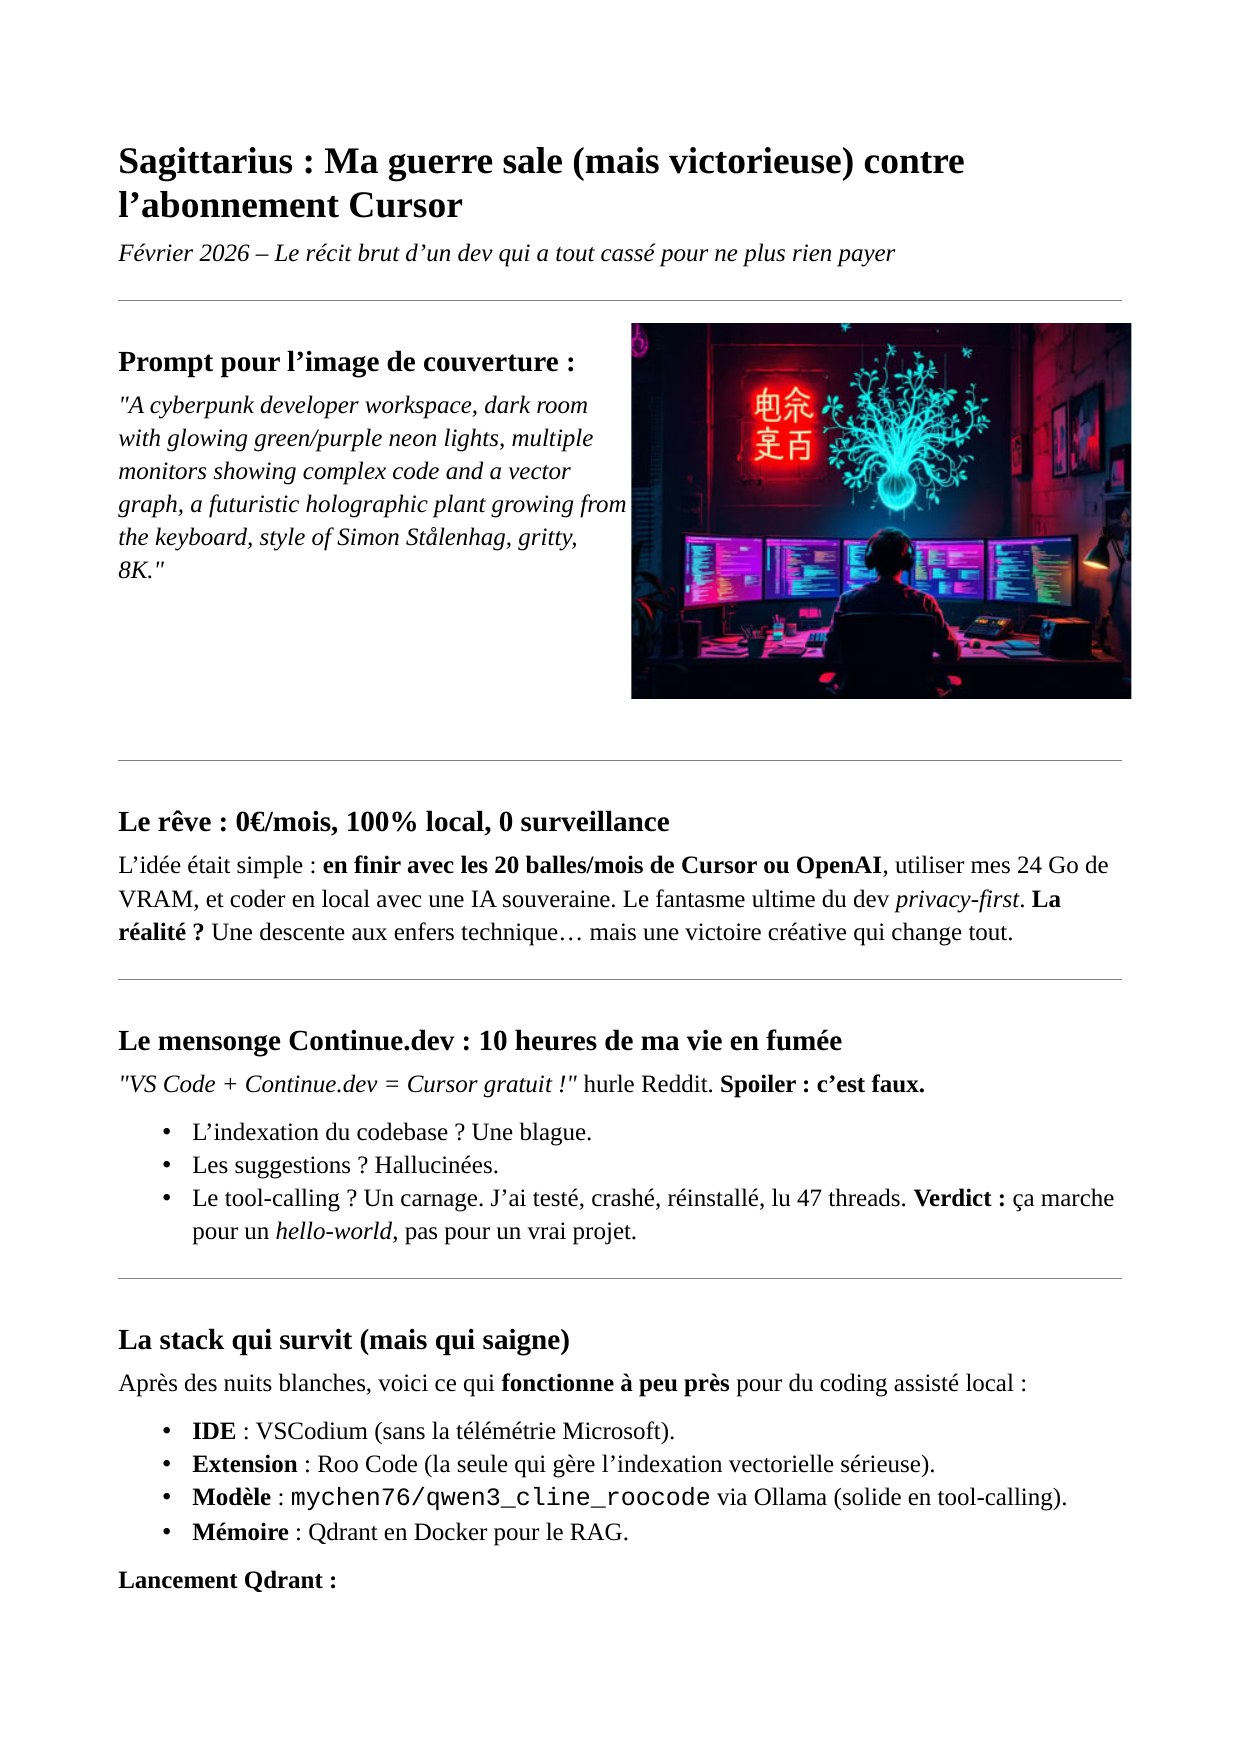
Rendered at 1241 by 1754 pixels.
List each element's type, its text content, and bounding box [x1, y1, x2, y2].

list IDE : VSCodium (sans la télémétrie Microsoft). [162, 1416, 1122, 1445]
list Modèle : mychen76/qwen3_cline_roocode via Ollama (solide en tool-calling). [162, 1482, 1122, 1513]
text Février 2026 – Le récit brut d’un dev qui a tout cassé pour ne plus rien payer [118, 238, 1122, 266]
list Mémoire : Qdrant en Docker pour le RAG. [162, 1517, 1122, 1546]
subtitle La stack qui survit (mais qui saigne) [118, 1322, 1122, 1356]
text Lancement Qdrant : [118, 1565, 1122, 1594]
subtitle Le rêve : 0€/mois, 100% local, 0 surveillance [118, 804, 1122, 838]
text "A cyberpunk developer workspace, dark room with glowing green/purple neon lights, multiple monitors showing complex code and a vector graph, a futuristic holographic plant growing from the keyboard, style of Simon Stålenhag, gritty, 8K." [118, 390, 631, 584]
subtitle Le mensonge Continue.dev : 10 heures de ma vie en fumée [118, 1023, 1122, 1057]
text Après des nuits blanches, voici ce qui fonctionne à peu près pour du coding assisté local : [118, 1368, 1122, 1397]
list Les suggestions ? Hallucinées. [162, 1150, 1122, 1178]
list Le tool-calling ? Un carnage. J’ai testé, crashé, réinstallé, lu 47 threads. Verdict : ça marche pour un hello-world, pas pour un vrai projet. [162, 1183, 1122, 1244]
list L’indexation du codebase ? Une blague. [162, 1117, 1122, 1146]
subtitle Sagittarius : Ma guerre sale (mais victorieuse) contre l’abonnement Cursor [118, 139, 1122, 225]
subtitle Prompt pour l’image de couverture : [118, 344, 631, 378]
list Extension : Roo Code (la seule qui gère l’indexation vectorielle sérieuse). [162, 1449, 1122, 1478]
picture [631, 323, 1132, 699]
text "VS Code + Continue.dev = Cursor gratuit !" hurle Reddit. Spoiler : c’est faux. [118, 1069, 1122, 1098]
text L’idée était simple : en finir avec les 20 balles/mois de Cursor ou OpenAI, utiliser mes 24 Go de VRAM, et coder en local avec une IA souveraine. Le fantasme ultime du dev privacy-first. La réalité ? Une descente aux enfers technique… mais une victoire créative qui change tout. [118, 851, 1122, 945]
